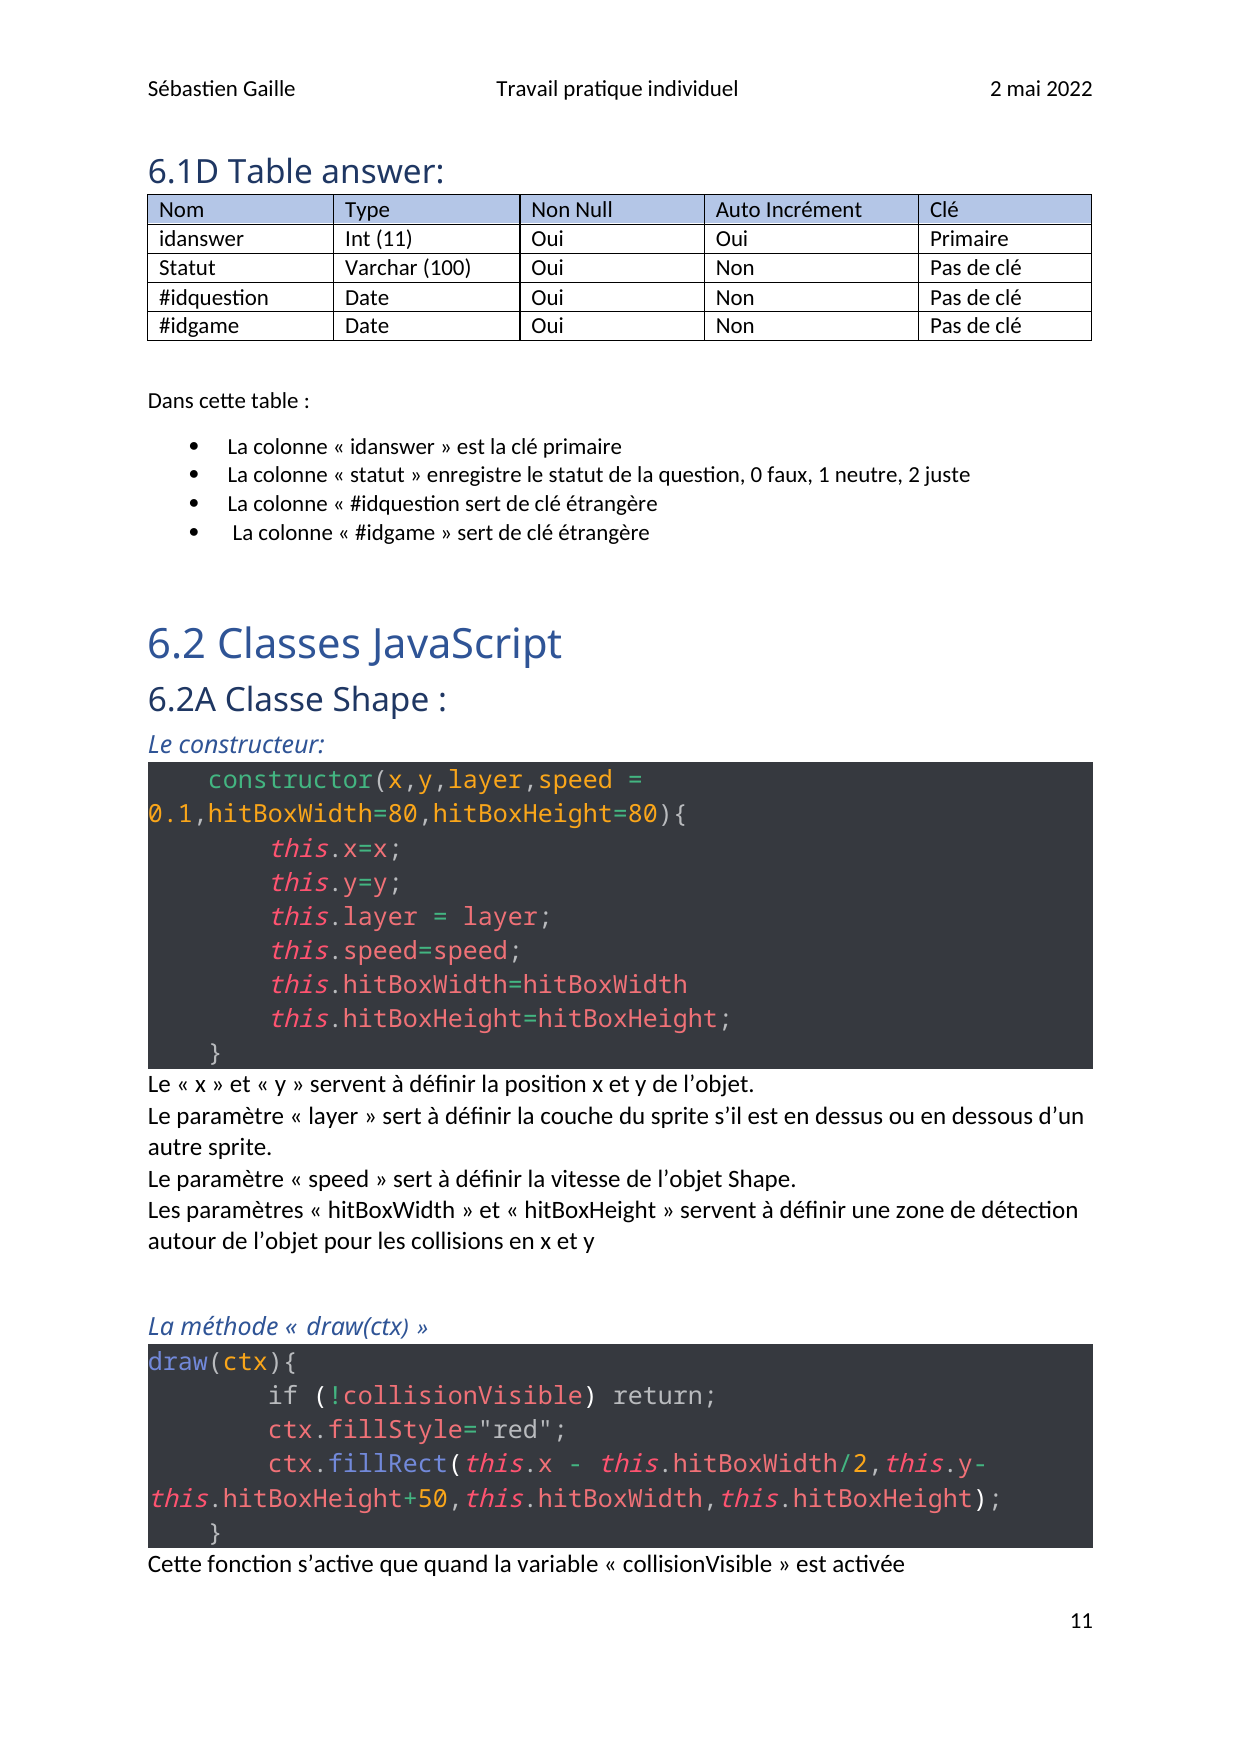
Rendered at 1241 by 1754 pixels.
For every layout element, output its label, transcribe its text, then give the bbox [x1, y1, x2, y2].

subtitle 6.2 Classes JavaScript [148, 613, 1093, 670]
text this.y=y; [148, 864, 1093, 898]
table_cell Oui [521, 254, 704, 282]
text ctx.fillStyle="red"; [148, 1412, 1093, 1446]
table_cell Non [705, 254, 918, 282]
text ctx.fillRect(this.x - this.hitBoxWidth/2,this.y-this.hitBoxHeight+50,this.hitBoxWidth,this.hitBoxHeight); [148, 1446, 1093, 1514]
subtitle 6.2A Classe Shape : [148, 676, 1093, 722]
text Dans cette table : [148, 386, 1093, 414]
list La colonne « idanswer » est la clé primaire [190, 432, 1093, 460]
list La colonne « statut » enregistre le statut de la question, 0 faux, 1 neutre, 2 juste [190, 461, 1093, 489]
text constructor(x,y,layer,speed = 0.1,hitBoxWidth=80,hitBoxHeight=80){ [148, 762, 1093, 830]
table_cell Oui [705, 225, 918, 252]
table_cell Oui [521, 312, 704, 340]
subtitle 6.1D Table answer: [148, 148, 1093, 193]
text this.layer = layer; [148, 898, 1093, 932]
text Cette fonction s’active que quand la variable « collisionVisible » est activée [148, 1548, 1093, 1579]
subtitle Le constructeur: [148, 727, 1093, 761]
table_header Non Null [521, 195, 704, 223]
table_cell Pas de clé [919, 312, 1091, 340]
table_cell Pas de clé [919, 254, 1091, 282]
table_cell Date [334, 283, 519, 311]
table_cell Non [705, 283, 918, 311]
table_cell Pas de clé [919, 283, 1091, 311]
subtitle La méthode « draw(ctx) » [148, 1309, 1093, 1343]
text if (!collisionVisible) return; [148, 1378, 1093, 1412]
list La colonne « #idquestion sert de clé étrangère [190, 489, 1093, 517]
table_cell Primaire [919, 225, 1091, 252]
table_cell idanswer [148, 225, 333, 252]
text this.hitBoxWidth=hitBoxWidth [148, 966, 1093, 1001]
table_cell Int (11) [334, 225, 519, 252]
text this.speed=speed; [148, 932, 1093, 966]
table_cell #idquestion [148, 283, 333, 311]
text this.x=x; [148, 830, 1093, 864]
list Le « x » et « y » servent à définir la position x et y de l’objet. [148, 1069, 1093, 1099]
text } [148, 1514, 1093, 1548]
table_cell Non [705, 312, 918, 340]
text draw(ctx){ [148, 1344, 1093, 1378]
text } [148, 1034, 1093, 1069]
table_header Clé [919, 195, 1091, 223]
list Le paramètre « speed » sert à définir la vitesse de l’objet Shape. [148, 1163, 1093, 1193]
table_cell Oui [521, 283, 704, 311]
table_cell Oui [521, 225, 704, 252]
text this.hitBoxHeight=hitBoxHeight; [148, 1001, 1093, 1034]
table_cell Statut [148, 254, 333, 282]
list La colonne « #idgame » sert de clé étrangère [190, 518, 1093, 546]
table_cell Date [334, 312, 519, 340]
table_cell Varchar (100) [334, 254, 519, 282]
list Les paramètres « hitBoxWidth » et « hitBoxHeight » servent à définir une zone de détection autour de l’objet pour les collisions en x et y [148, 1194, 1093, 1256]
table_cell #idgame [148, 312, 333, 340]
table_header Auto Incrément [705, 195, 918, 223]
table_header Nom [148, 195, 333, 223]
list Le paramètre « layer » sert à définir la couche du sprite s’il est en dessus ou en dessous d’un autre sprite. [148, 1100, 1093, 1162]
table_header Type [334, 195, 519, 223]
